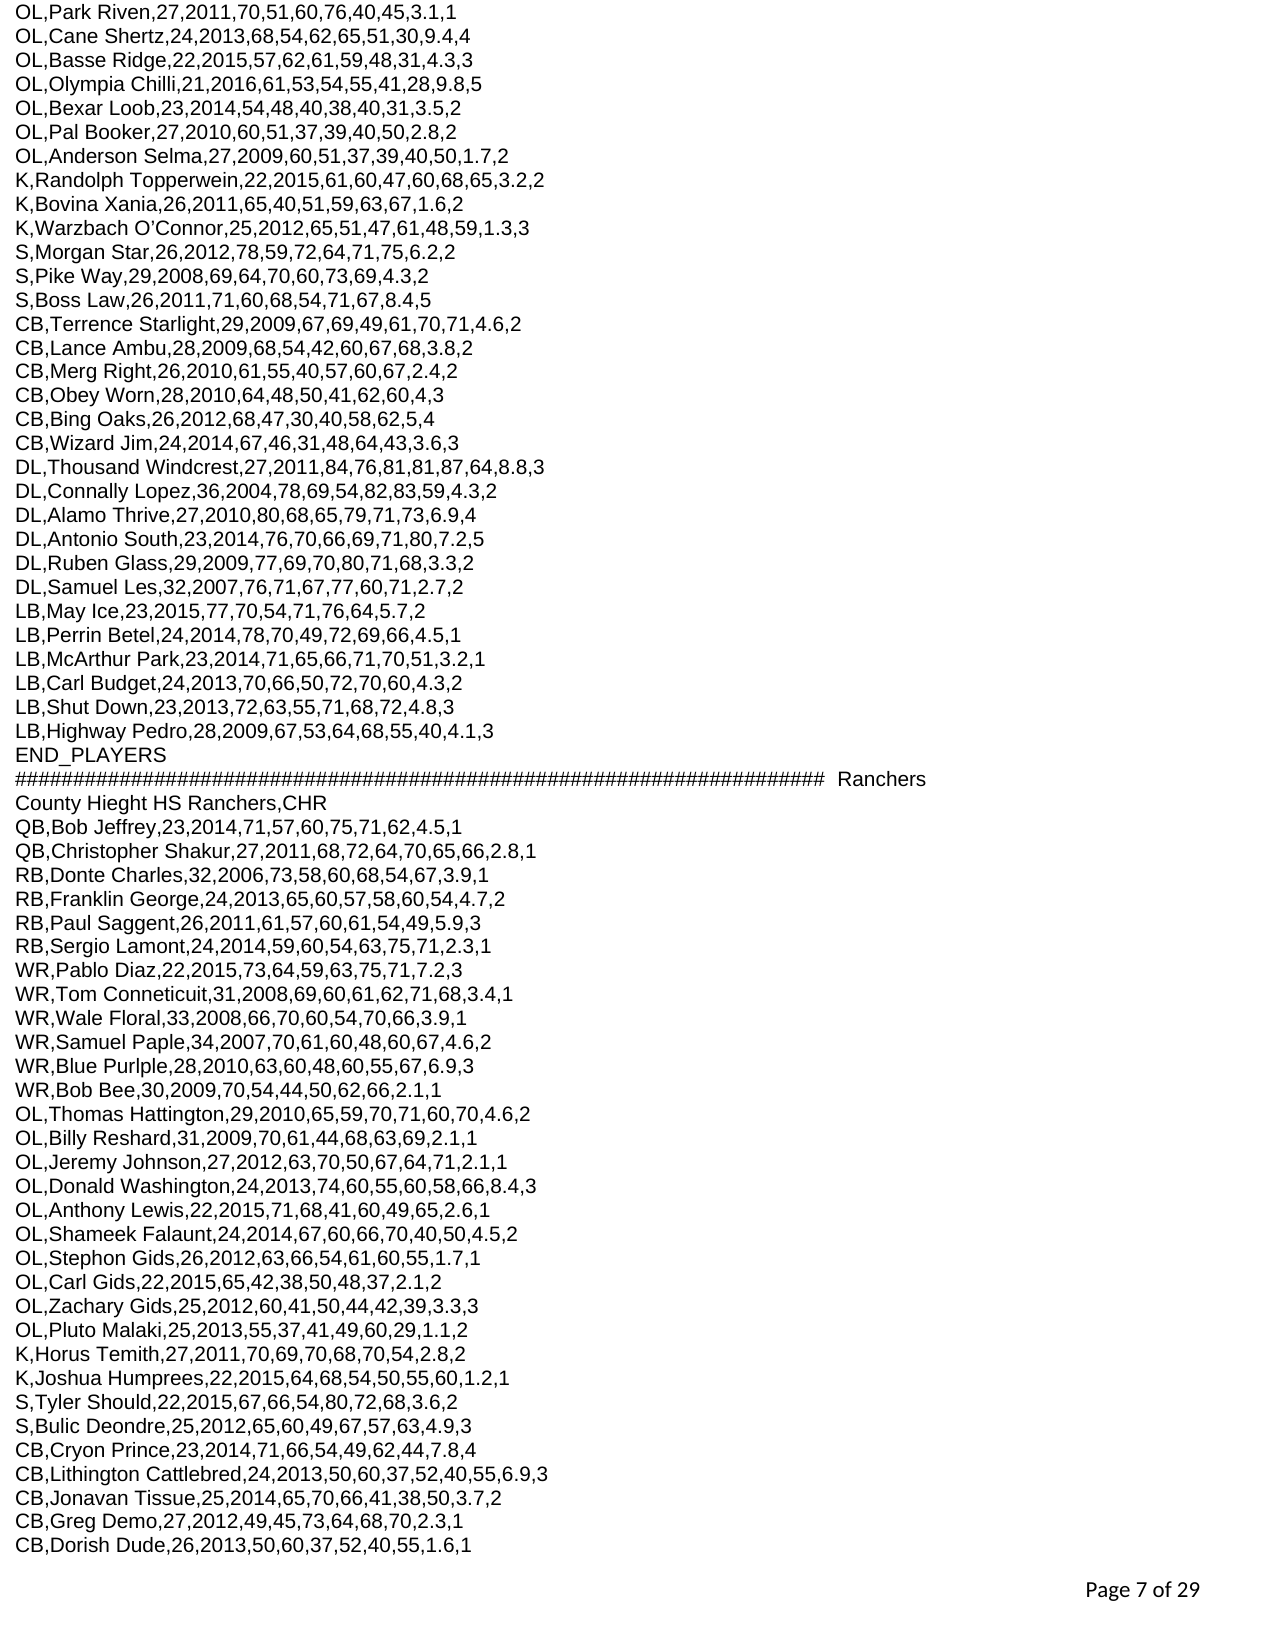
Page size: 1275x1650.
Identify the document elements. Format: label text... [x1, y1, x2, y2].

text CB,Bing Oaks,26,2012,68,47,30,40,58,62,5,4 [15, 407, 1200, 431]
text OL,Billy Reshard,31,2009,70,61,44,68,63,69,2.1,1 [15, 1126, 1200, 1150]
text END_PLAYERS [15, 743, 1200, 767]
text CB,Merg Right,26,2010,61,55,40,57,60,67,2.4,2 [15, 359, 1200, 383]
text DL,Connally Lopez,36,2004,78,69,54,82,83,59,4.3,2 [15, 479, 1200, 503]
text S,Pike Way,29,2008,69,64,70,60,73,69,4.3,2 [15, 263, 1200, 287]
text OL,Donald Washington,24,2013,74,60,55,60,58,66,8.4,3 [15, 1174, 1200, 1198]
text RB,Sergio Lamont,24,2014,59,60,54,63,75,71,2.3,1 [15, 934, 1200, 958]
text WR,Blue Purlple,28,2010,63,60,48,60,55,67,6.9,3 [15, 1054, 1200, 1078]
text DL,Ruben Glass,29,2009,77,69,70,80,71,68,3.3,2 [15, 551, 1200, 575]
text WR,Samuel Paple,34,2007,70,61,60,48,60,67,4.6,2 [15, 1030, 1200, 1054]
text RB,Donte Charles,32,2006,73,58,60,68,54,67,3.9,1 [15, 862, 1200, 886]
text OL,Basse Ridge,22,2015,57,62,61,59,48,31,4.3,3 [15, 48, 1200, 72]
text CB,Obey Worn,28,2010,64,48,50,41,62,60,4,3 [15, 383, 1200, 407]
text WR,Wale Floral,33,2008,66,70,60,54,70,66,3.9,1 [15, 1006, 1200, 1030]
text LB,Perrin Betel,24,2014,78,70,49,72,69,66,4.5,1 [15, 623, 1200, 647]
text OL,Thomas Hattington,29,2010,65,59,70,71,60,70,4.6,2 [15, 1102, 1200, 1126]
text OL,Anderson Selma,27,2009,60,51,37,39,40,50,1.7,2 [15, 144, 1200, 168]
text ###################################################################### Ranchers [15, 767, 1200, 791]
text LB,May Ice,23,2015,77,70,54,71,76,64,5.7,2 [15, 599, 1200, 623]
text OL,Carl Gids,22,2015,65,42,38,50,48,37,2.1,2 [15, 1270, 1200, 1294]
text K,Horus Temith,27,2011,70,69,70,68,70,54,2.8,2 [15, 1342, 1200, 1366]
text DL,Antonio South,23,2014,76,70,66,69,71,80,7.2,5 [15, 527, 1200, 551]
text County Hieght HS Ranchers,CHR [15, 791, 1200, 814]
text K,Joshua Humprees,22,2015,64,68,54,50,55,60,1.2,1 [15, 1366, 1200, 1389]
text S,Bulic Deondre,25,2012,65,60,49,67,57,63,4.9,3 [15, 1413, 1200, 1437]
text LB,Shut Down,23,2013,72,63,55,71,68,72,4.8,3 [15, 695, 1200, 719]
text CB,Lithington Cattlebred,24,2013,50,60,37,52,40,55,6.9,3 [15, 1461, 1200, 1485]
text LB,Carl Budget,24,2013,70,66,50,72,70,60,4.3,2 [15, 671, 1200, 695]
text CB,Terrence Starlight,29,2009,67,69,49,61,70,71,4.6,2 [15, 311, 1200, 335]
text RB,Paul Saggent,26,2011,61,57,60,61,54,49,5.9,3 [15, 910, 1200, 934]
text K,Bovina Xania,26,2011,65,40,51,59,63,67,1.6,2 [15, 192, 1200, 216]
text OL,Jeremy Johnson,27,2012,63,70,50,67,64,71,2.1,1 [15, 1150, 1200, 1174]
text S,Morgan Star,26,2012,78,59,72,64,71,75,6.2,2 [15, 239, 1200, 263]
text DL,Alamo Thrive,27,2010,80,68,65,79,71,73,6.9,4 [15, 503, 1200, 527]
text QB,Christopher Shakur,27,2011,68,72,64,70,65,66,2.8,1 [15, 838, 1200, 862]
text DL,Samuel Les,32,2007,76,71,67,77,60,71,2.7,2 [15, 575, 1200, 599]
text OL,Shameek Falaunt,24,2014,67,60,66,70,40,50,4.5,2 [15, 1222, 1200, 1246]
text S,Boss Law,26,2011,71,60,68,54,71,67,8.4,5 [15, 287, 1200, 311]
text OL,Zachary Gids,25,2012,60,41,50,44,42,39,3.3,3 [15, 1294, 1200, 1318]
text OL,Anthony Lewis,22,2015,71,68,41,60,49,65,2.6,1 [15, 1198, 1200, 1222]
text CB,Dorish Dude,26,2013,50,60,37,52,40,55,1.6,1 [15, 1533, 1200, 1557]
text RB,Franklin George,24,2013,65,60,57,58,60,54,4.7,2 [15, 886, 1200, 910]
text WR,Tom Conneticuit,31,2008,69,60,61,62,71,68,3.4,1 [15, 982, 1200, 1006]
text OL,Park Riven,27,2011,70,51,60,76,40,45,3.1,1 [15, 0, 1200, 24]
text OL,Pal Booker,27,2010,60,51,37,39,40,50,2.8,2 [15, 120, 1200, 144]
text CB,Cryon Prince,23,2014,71,66,54,49,62,44,7.8,4 [15, 1437, 1200, 1461]
text WR,Pablo Diaz,22,2015,73,64,59,63,75,71,7.2,3 [15, 958, 1200, 982]
text CB,Greg Demo,27,2012,49,45,73,64,68,70,2.3,1 [15, 1509, 1200, 1533]
text OL,Pluto Malaki,25,2013,55,37,41,49,60,29,1.1,2 [15, 1318, 1200, 1342]
text K,Warzbach O’Connor,25,2012,65,51,47,61,48,59,1.3,3 [15, 216, 1200, 239]
text OL,Bexar Loob,23,2014,54,48,40,38,40,31,3.5,2 [15, 96, 1200, 120]
text OL,Cane Shertz,24,2013,68,54,62,65,51,30,9.4,4 [15, 24, 1200, 48]
text CB,Lance Ambu,28,2009,68,54,42,60,67,68,3.8,2 [15, 335, 1200, 359]
text OL,Olympia Chilli,21,2016,61,53,54,55,41,28,9.8,5 [15, 72, 1200, 96]
text CB,Wizard Jim,24,2014,67,46,31,48,64,43,3.6,3 [15, 431, 1200, 455]
text OL,Stephon Gids,26,2012,63,66,54,61,60,55,1.7,1 [15, 1246, 1200, 1270]
text S,Tyler Should,22,2015,67,66,54,80,72,68,3.6,2 [15, 1389, 1200, 1413]
text K,Randolph Topperwein,22,2015,61,60,47,60,68,65,3.2,2 [15, 168, 1200, 192]
text CB,Jonavan Tissue,25,2014,65,70,66,41,38,50,3.7,2 [15, 1485, 1200, 1509]
text QB,Bob Jeffrey,23,2014,71,57,60,75,71,62,4.5,1 [15, 814, 1200, 838]
text WR,Bob Bee,30,2009,70,54,44,50,62,66,2.1,1 [15, 1078, 1200, 1102]
text LB,Highway Pedro,28,2009,67,53,64,68,55,40,4.1,3 [15, 719, 1200, 743]
text DL,Thousand Windcrest,27,2011,84,76,81,81,87,64,8.8,3 [15, 455, 1200, 479]
text LB,McArthur Park,23,2014,71,65,66,71,70,51,3.2,1 [15, 647, 1200, 671]
